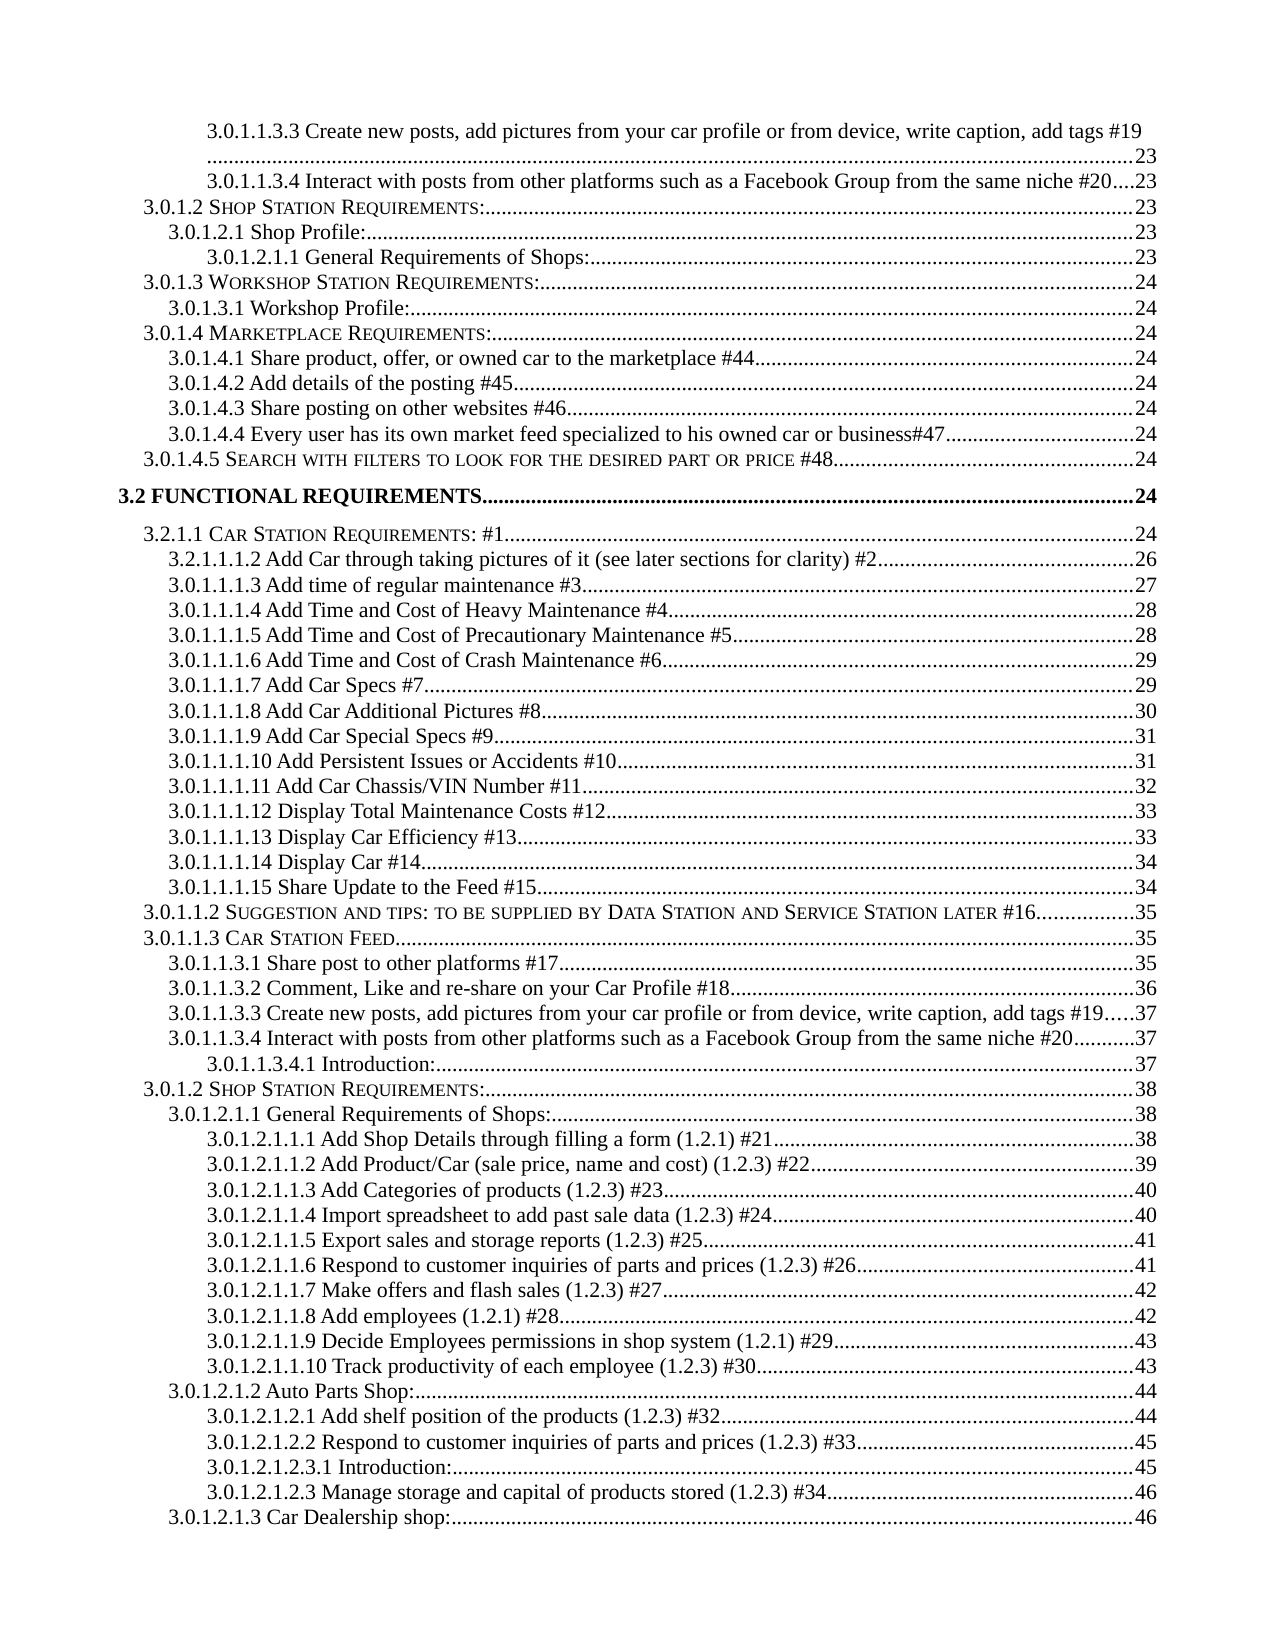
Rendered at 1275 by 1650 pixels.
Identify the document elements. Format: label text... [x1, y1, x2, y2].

text 3.0.1.2.1.1.8 Add employees (1.2.1) #28 42 [207, 1303, 1157, 1328]
text 3.2 Functional Requirements 24 [118, 483, 1157, 509]
text 3.0.1.2.1.1.2 Add Product/Car (sale price, name and cost) (1.2.3) #22 39 [207, 1151, 1157, 1177]
text 3.0.1.2.1.1.3 Add Categories of products (1.2.3) #23 40 [207, 1177, 1157, 1202]
text 3.0.1.2.1.1.10 Track productivity of each employee (1.2.3) #30 43 [207, 1353, 1157, 1378]
text 3.0.1.1.1.10 Add Persistent Issues or Accidents #10 31 [168, 748, 1157, 773]
text 3.0.1.2.1.2.1 Add shelf position of the products (1.2.3) #32 44 [207, 1403, 1157, 1429]
text 3.0.1.4.1 Share product, offer, or owned car to the marketplace #44 24 [168, 345, 1157, 370]
text 3.0.1.2.1.3 Car Dealership shop: 46 [168, 1504, 1157, 1529]
text 3.0.1.3 Workshop Station Requirements: 24 [143, 269, 1157, 294]
text 3.0.1.2 Shop Station Requirements: 23 [143, 194, 1157, 219]
text 3.0.1.4.5 Search with filters to look for the desired part or price #48 24 [143, 446, 1157, 471]
text 3.0.1.2.1.2 Auto Parts Shop: 44 [168, 1378, 1157, 1403]
text 3.0.1.1.1.7 Add Car Specs #7 29 [168, 672, 1157, 698]
text 3.0.1.4.2 Add details of the posting #45 24 [168, 370, 1157, 395]
text 3.0.1.2.1.1.4 Import spreadsheet to add past sale data (1.2.3) #24 40 [207, 1202, 1157, 1227]
text 3.0.1.2.1.1 General Requirements of Shops: 23 [207, 244, 1157, 269]
text 3.0.1.1.1.4 Add Time and Cost of Heavy Maintenance #4 28 [168, 597, 1157, 622]
text 3.0.1.2.1.2.3 Manage storage and capital of products stored (1.2.3) #34 46 [207, 1479, 1157, 1504]
text 3.0.1.1.3.4.1 Introduction: 37 [207, 1051, 1157, 1076]
text 3.0.1.1.1.12 Display Total Maintenance Costs #12 33 [168, 798, 1157, 824]
text 3.0.1.2.1.1.5 Export sales and storage reports (1.2.3) #25 41 [207, 1227, 1157, 1252]
text 3.0.1.1.3 Car Station Feed 35 [143, 924, 1157, 950]
text 3.0.1.1.1.6 Add Time and Cost of Crash Maintenance #6 29 [168, 647, 1157, 672]
text 3.0.1.1.1.9 Add Car Special Specs #9 31 [168, 723, 1157, 748]
text 3.0.1.2.1.1.6 Respond to customer inquiries of parts and prices (1.2.3) #26 41 [207, 1252, 1157, 1277]
text 3.0.1.2 Shop Station Requirements: 38 [143, 1076, 1157, 1101]
text 3.0.1.1.1.8 Add Car Additional Pictures #8 30 [168, 698, 1157, 723]
text 3.0.1.1.1.14 Display Car #14 34 [168, 849, 1157, 874]
text 3.0.1.4 Marketplace Requirements: 24 [143, 320, 1157, 345]
text 3.0.1.1.1.3 Add time of regular maintenance #3 27 [168, 572, 1157, 597]
text 3.2.1.1 Car Station Requirements: #1 24 [143, 521, 1157, 546]
text 3.0.1.1.1.13 Display Car Efficiency #13 33 [168, 824, 1157, 849]
text 3.0.1.1.1.15 Share Update to the Feed #15 34 [168, 874, 1157, 899]
text 3.0.1.1.3.3 Create new posts, add pictures from your car profile or from device, write caption, add tags #19 37 [168, 1000, 1157, 1025]
text 3.0.1.1.3.2 Comment, Like and re-share on your Car Profile #18 36 [168, 975, 1157, 1000]
text 3.0.1.2.1.1.7 Make offers and flash sales (1.2.3) #27 42 [207, 1277, 1157, 1303]
text 3.0.1.2.1.1 General Requirements of Shops: 38 [168, 1101, 1157, 1126]
text 3.2.1.1.1.2 Add Car through taking pictures of it (see later sections for clarity) #2 26 [168, 546, 1157, 572]
text 3.0.1.1.3.4 Interact with posts from other platforms such as a Facebook Group from the same niche #20 37 [168, 1025, 1157, 1051]
text 3.0.1.3.1 Workshop Profile: 24 [168, 294, 1157, 320]
text 3.0.1.1.3.3 Create new posts, add pictures from your car profile or from device, write caption, add tags #19 23 [207, 118, 1157, 168]
text 3.0.1.2.1.1.9 Decide Employees permissions in shop system (1.2.1) #29 43 [207, 1328, 1157, 1353]
text 3.0.1.4.4 Every user has its own market feed specialized to his owned car or business#47 24 [168, 421, 1157, 446]
text 3.0.1.4.3 Share posting on other websites #46 24 [168, 395, 1157, 421]
text 3.0.1.1.2 Suggestion and tips: to be supplied by Data Station and Service Station later #16 35 [143, 899, 1157, 924]
text 3.0.1.1.3.1 Share post to other platforms #17 35 [168, 950, 1157, 975]
text 3.0.1.2.1.2.3.1 Introduction: 45 [207, 1454, 1157, 1479]
text 3.0.1.1.3.4 Interact with posts from other platforms such as a Facebook Group from the same niche #20 23 [207, 168, 1157, 194]
text 3.0.1.2.1.2.2 Respond to customer inquiries of parts and prices (1.2.3) #33 45 [207, 1429, 1157, 1454]
text 3.0.1.2.1 Shop Profile: 23 [168, 219, 1157, 244]
text 3.0.1.1.1.11 Add Car Chassis/VIN Number #11 32 [168, 773, 1157, 798]
text 3.0.1.1.1.5 Add Time and Cost of Precautionary Maintenance #5 28 [168, 622, 1157, 647]
text 3.0.1.2.1.1.1 Add Shop Details through filling a form (1.2.1) #21 38 [207, 1126, 1157, 1151]
